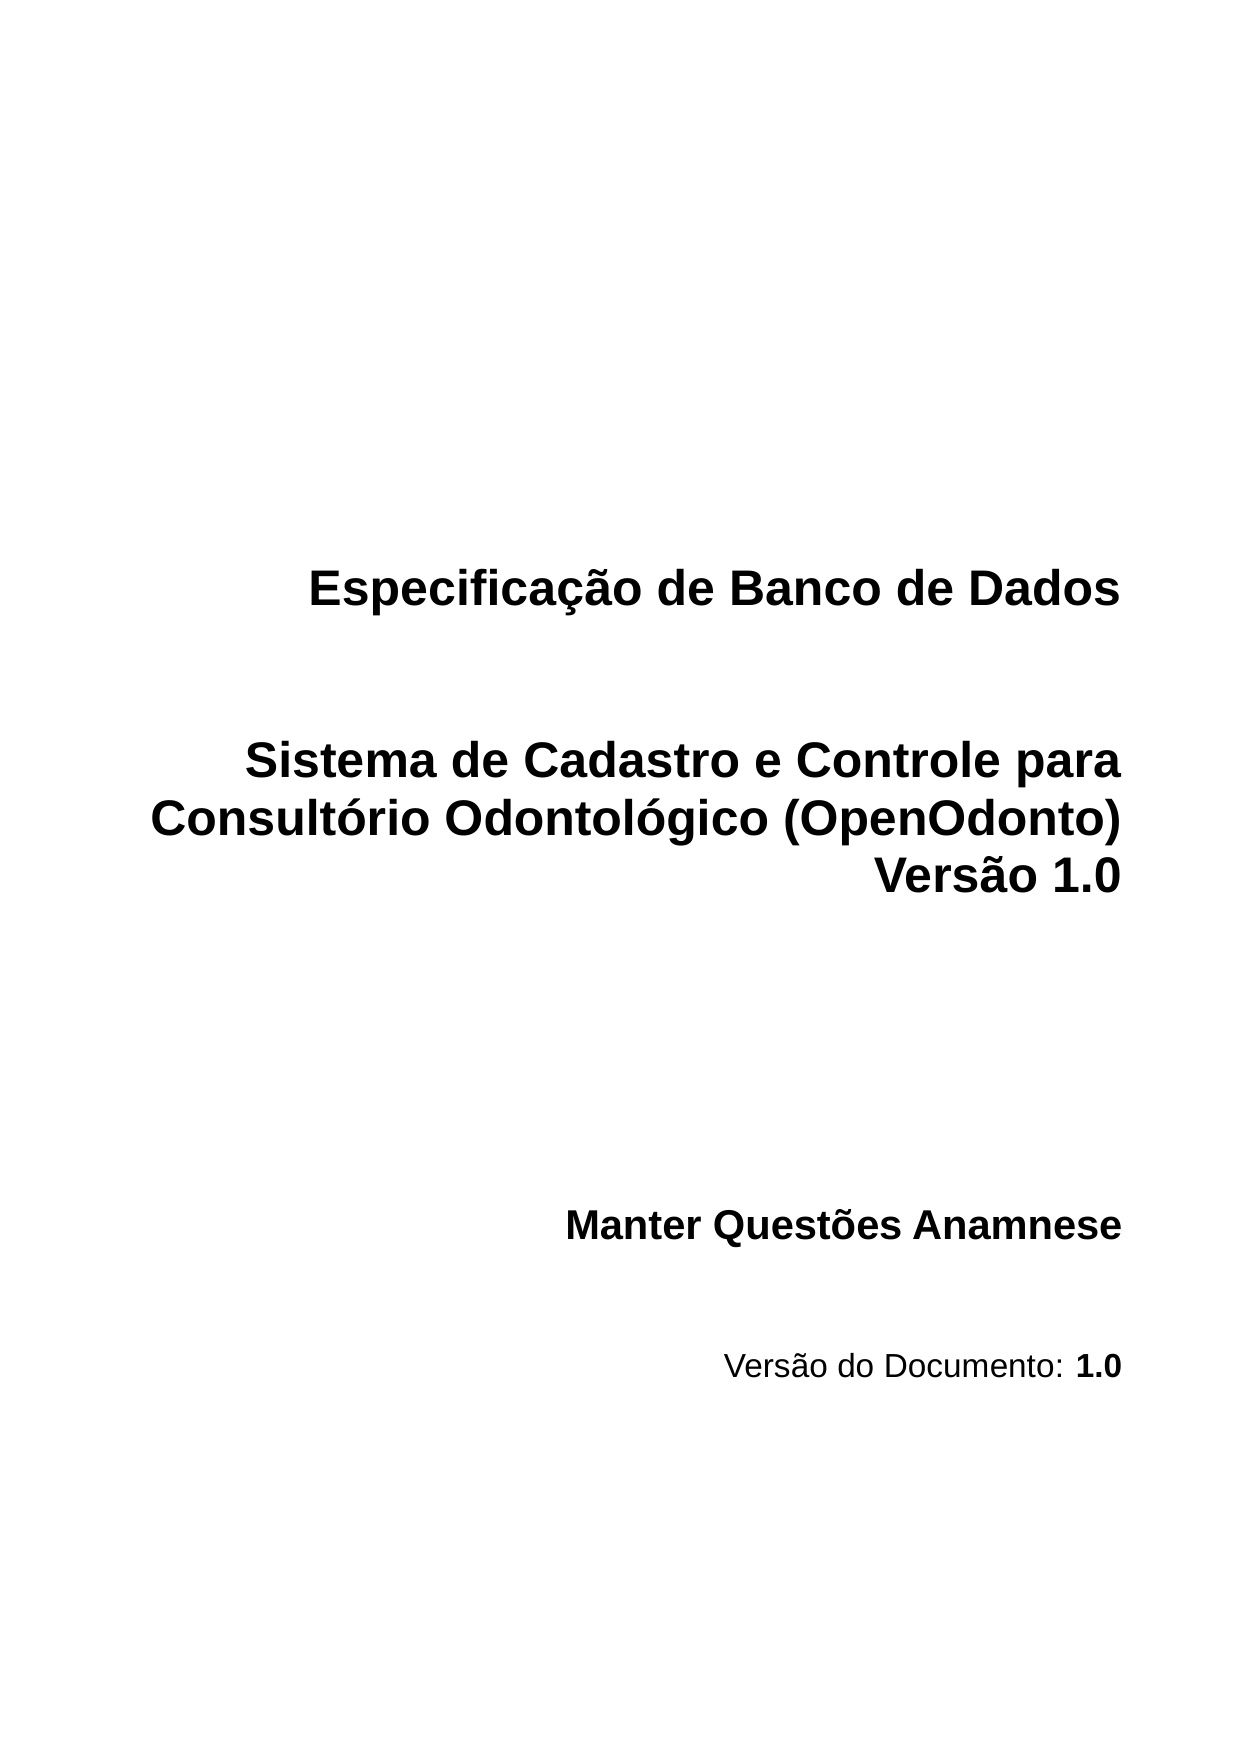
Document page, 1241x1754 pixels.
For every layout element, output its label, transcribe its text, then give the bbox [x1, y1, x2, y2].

text Especificação de Banco de Dados [118, 558, 1122, 616]
text Versão do Documento: 1.0 [118, 1346, 1122, 1384]
text Manter Questões Anamnese [118, 1200, 1122, 1248]
text Sistema de Cadastro e Controle para Consultório Odontológico (OpenOdonto) Versão 1.0 [118, 731, 1122, 903]
